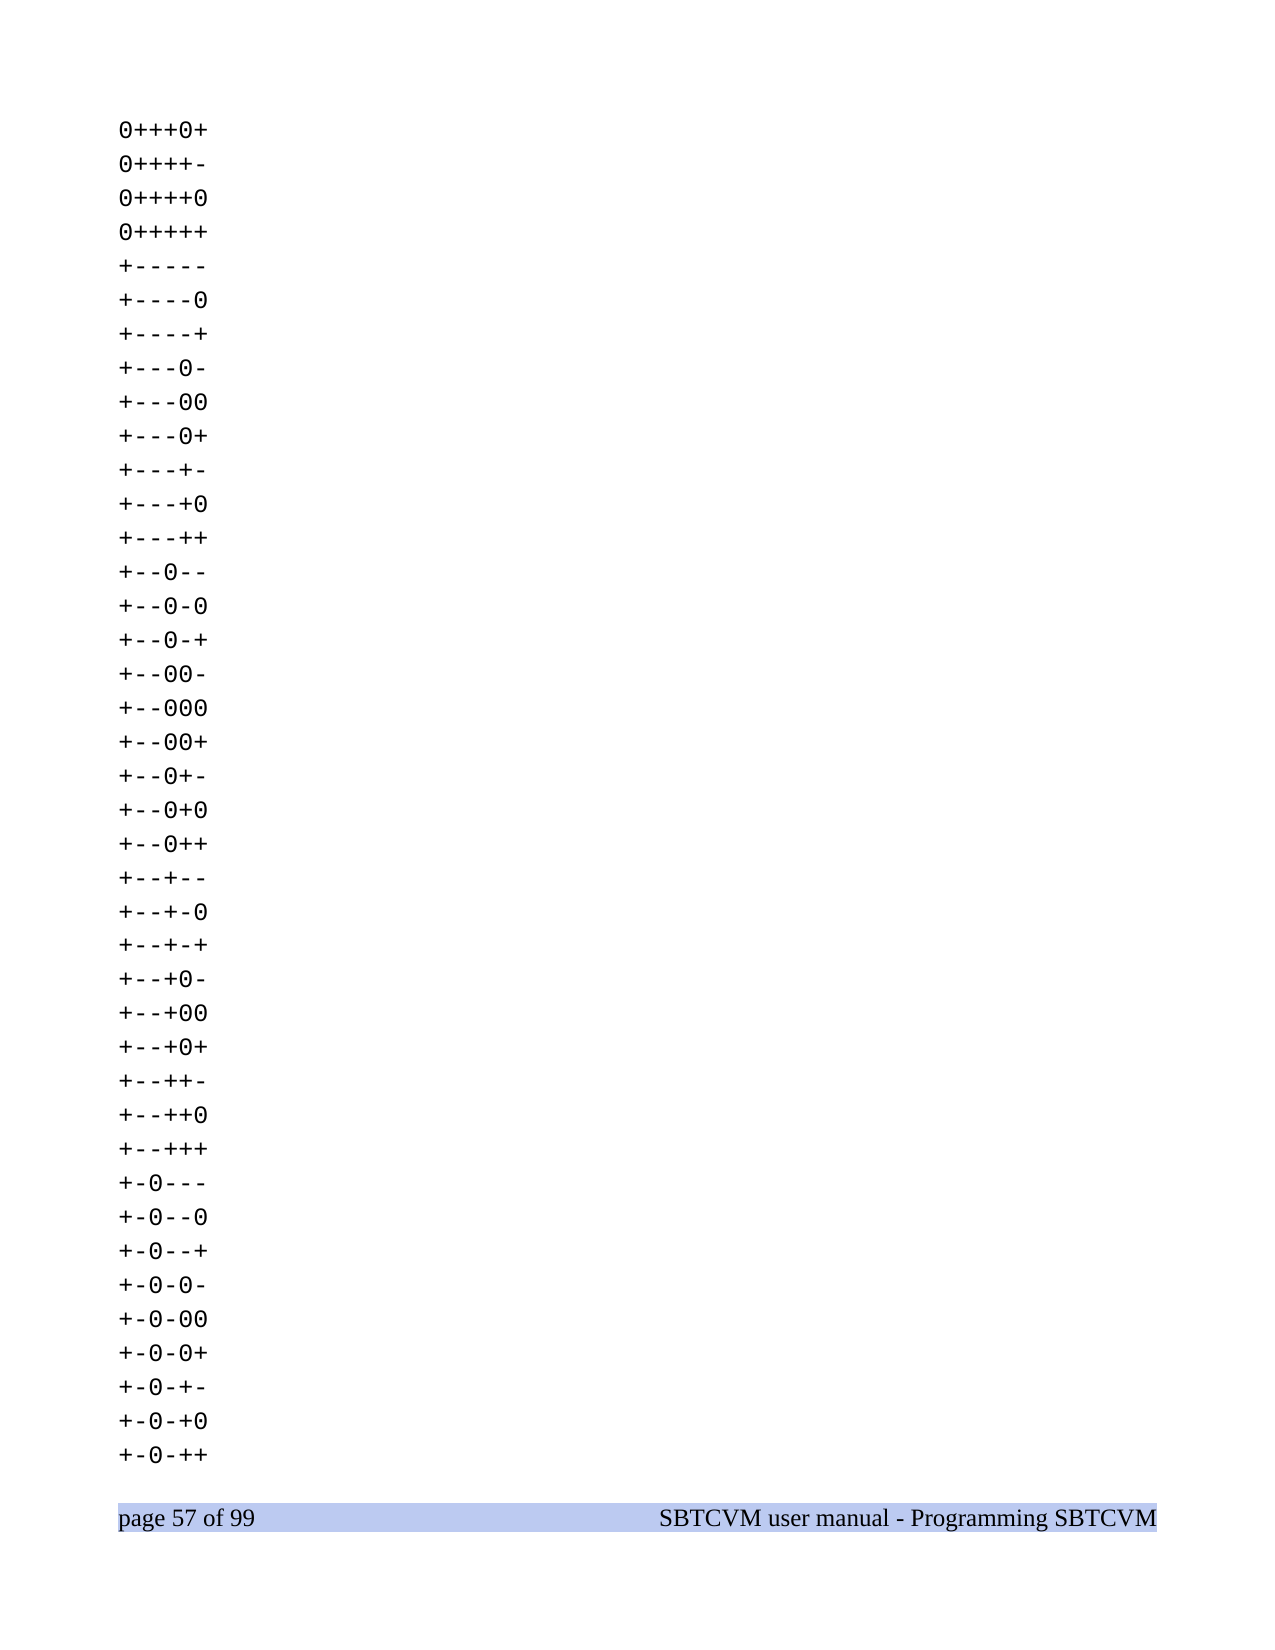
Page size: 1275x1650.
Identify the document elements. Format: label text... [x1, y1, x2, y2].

text 0+++0+ 0++++- 0++++0 0+++++ +----- +----0 +----+ +---0- +---00 +---0+ +---+- +---+0 +---++ +--0-- +--0-0 +--0-+ +--00- +--000 +--00+ +--0+- +--0+0 +--0++ +--+-- +--+-0 +--+-+ +--+0- +--+00 +--+0+ +--++- +--++0 +--+++ +-0--- +-0--0 +-0--+ +-0-0- +-0-00 +-0-0+ +-0-+- +-0-+0 +-0-++ [118, 118, 1157, 1471]
